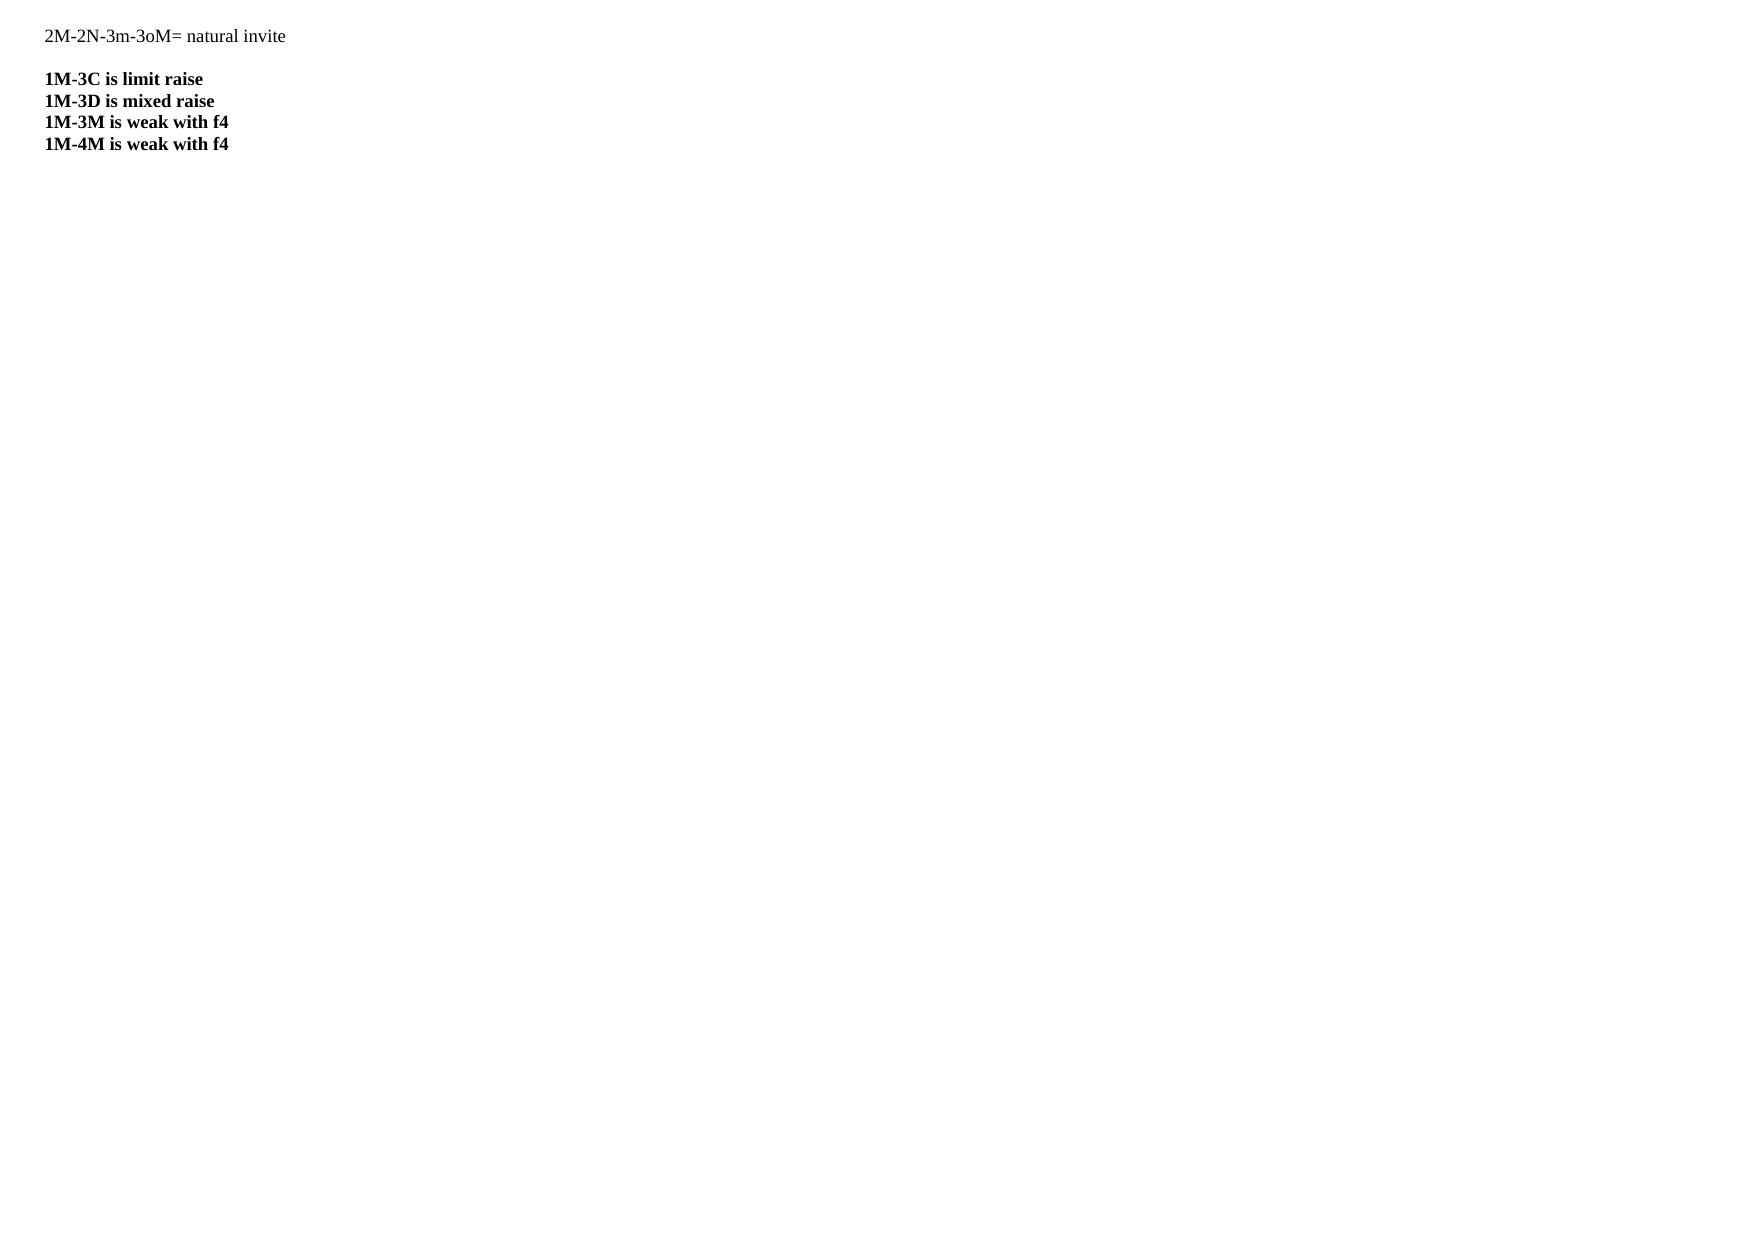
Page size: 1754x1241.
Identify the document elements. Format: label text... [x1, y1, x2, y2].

text 1M-3C is limit raise [44, 68, 1728, 89]
text 1M-4M is weak with f4 [44, 133, 1728, 154]
text 2M-2N-3m-3oM= natural invite [44, 25, 1728, 46]
text 1M-3M is weak with f4 [44, 111, 1728, 133]
text 1M-3D is mixed raise [44, 89, 1728, 111]
